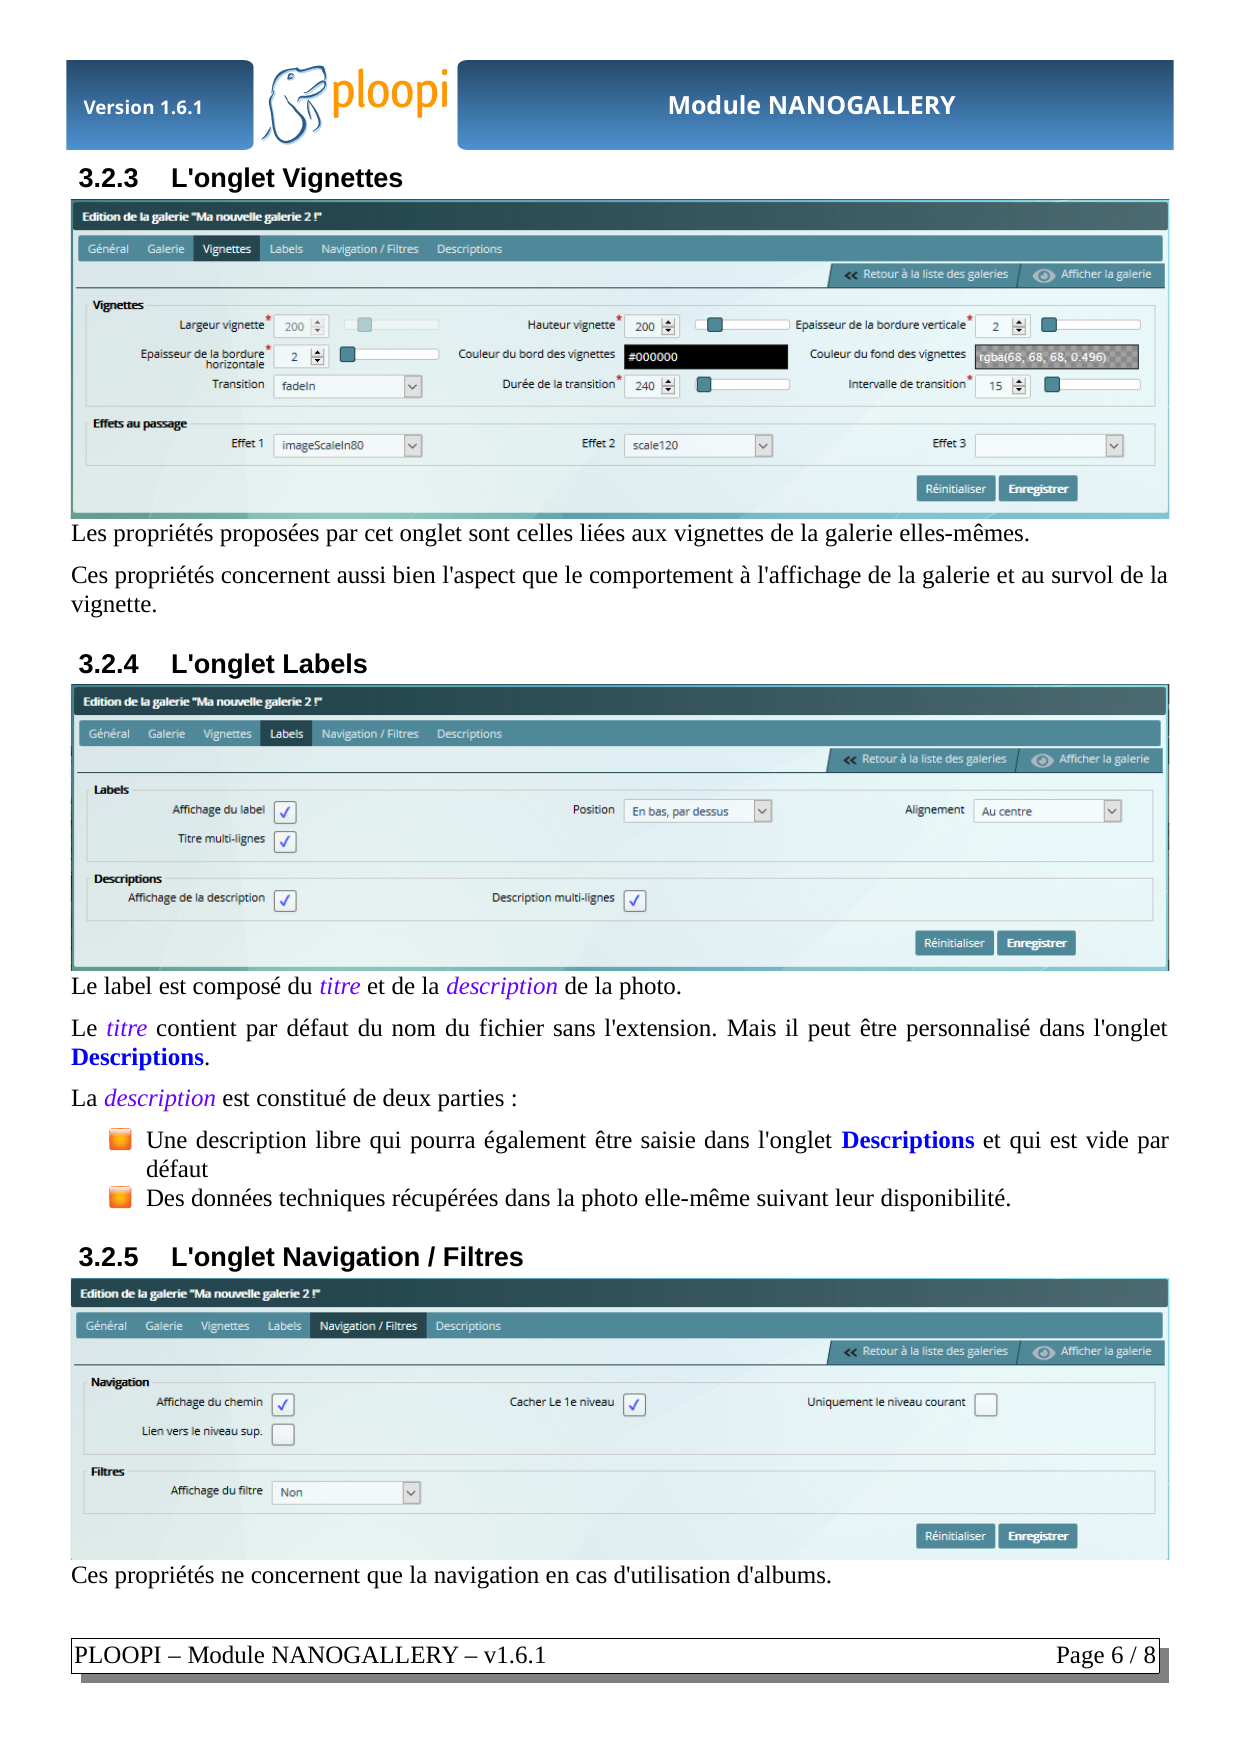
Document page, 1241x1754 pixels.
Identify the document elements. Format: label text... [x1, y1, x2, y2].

subtitle L'onglet Labels [71, 648, 1169, 679]
picture [70, 199, 1170, 519]
text Ces propriétés ne concernent que la navigation en cas d'utilisation d'albums. [71, 1560, 1169, 1589]
text Les propriétés proposées par cet onglet sont celles liées aux vignettes de la galerie elles-mêmes. [71, 519, 1169, 547]
picture [66, 59, 1174, 153]
list Une description libre qui pourra également être saisie dans l'onglet Descriptions et qui est vide par défaut [108, 1124, 1169, 1183]
subtitle L'onglet Vignettes [71, 162, 1169, 193]
text La description est constitué de deux parties : [71, 1083, 1169, 1112]
subtitle L'onglet Navigation / Filtres [71, 1241, 1169, 1272]
text Le label est composé du titre et de la description de la photo. [71, 971, 1169, 1000]
text Ces propriétés concernent aussi bien l'aspect que le comportement à l'affichage de la galerie et au survol de la vignette. [71, 560, 1169, 618]
text Le titre contient par défaut du nom du fichier sans l'extension. Mais il peut être personnalisé dans l'onglet Descriptions. [71, 1012, 1169, 1071]
picture [70, 1278, 1170, 1560]
picture [70, 684, 1170, 971]
list Des données techniques récupérées dans la photo elle-même suivant leur disponibilité. [108, 1183, 1169, 1212]
